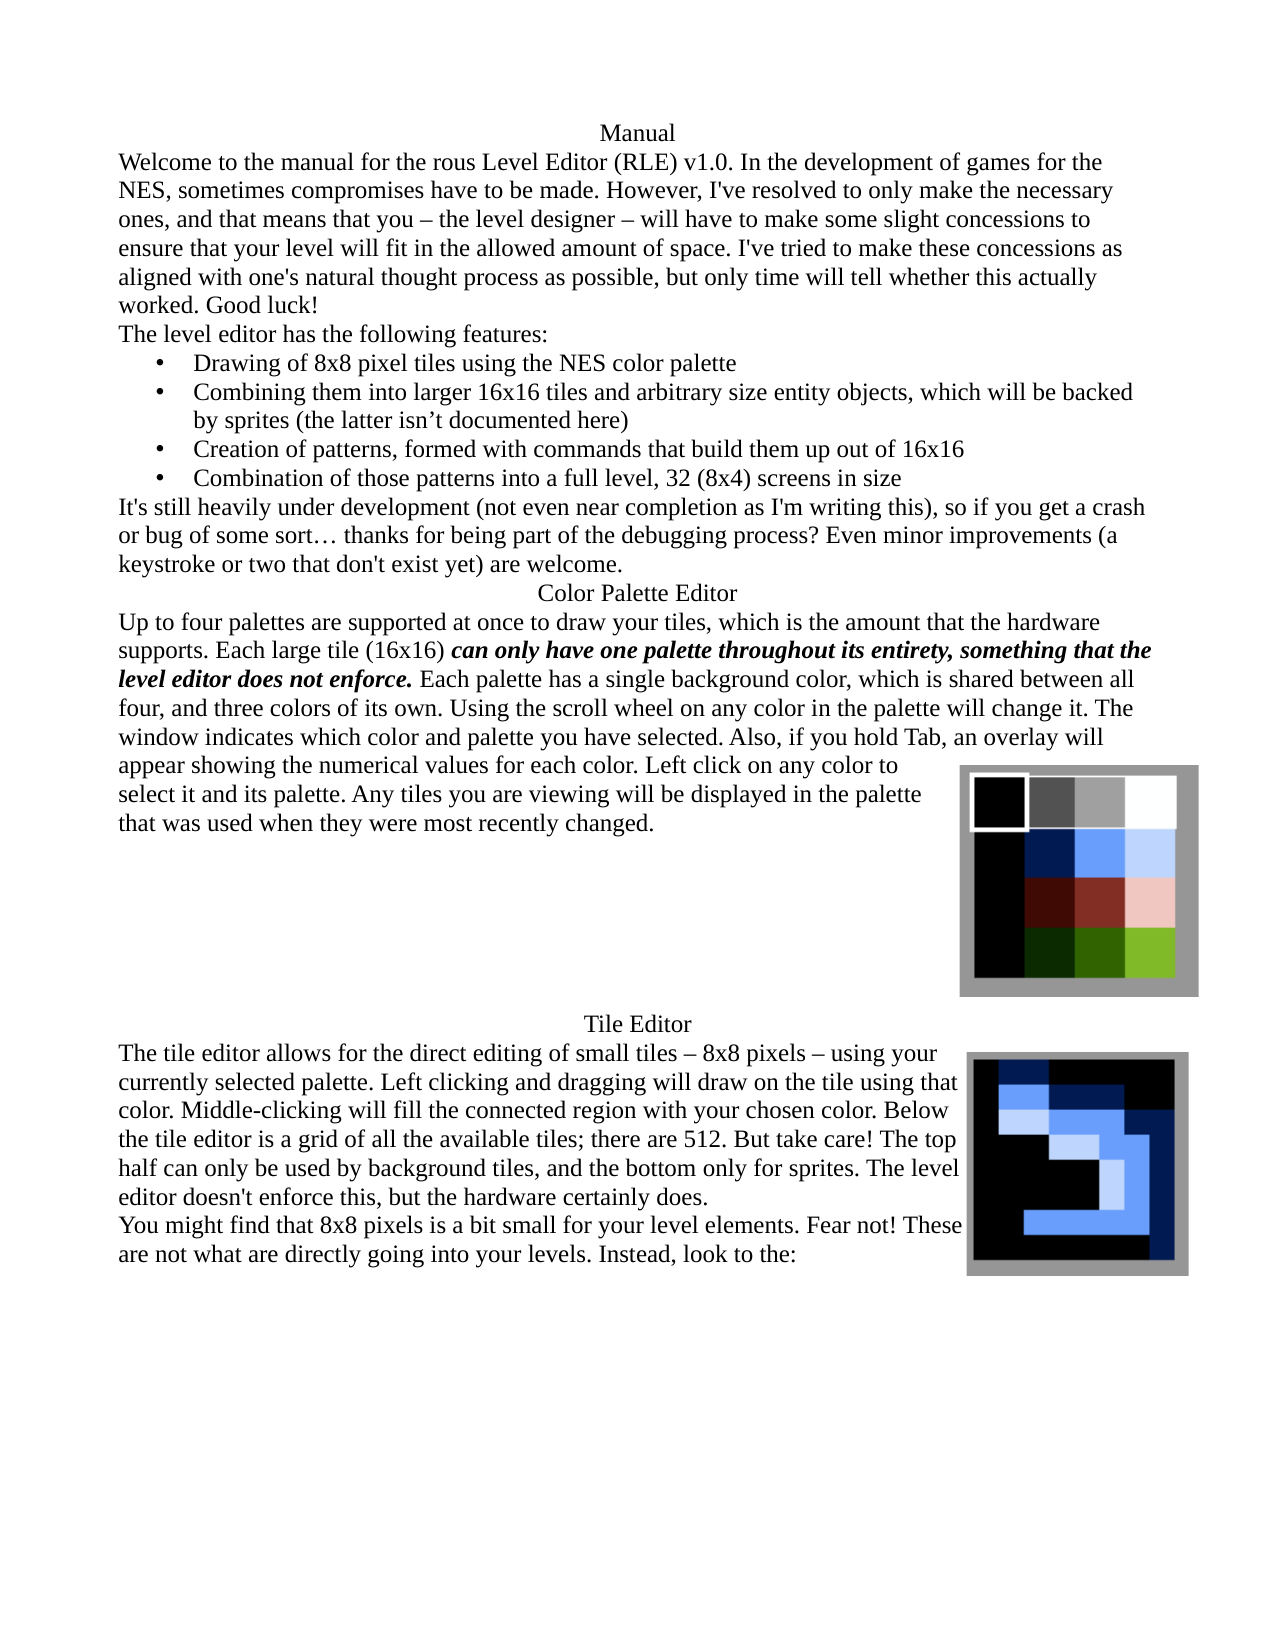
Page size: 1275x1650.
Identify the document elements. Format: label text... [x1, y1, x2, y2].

list Drawing of 8x8 pixel tiles using the NES color palette [156, 348, 1157, 377]
text Welcome to the manual for the rous Level Editor (RLE) v1.0. In the development of games for the NES, sometimes compromises have to be made. However, I've resolved to only make the necessary ones, and that means that you – the level designer – will have to make some slight concessions to ensure that your level will fit in the allowed amount of space. I've tried to make these concessions as aligned with one's natural thought process as possible, but only time will tell whether this actually worked. Good luck! [118, 147, 1157, 319]
text Color Palette Editor [118, 578, 1157, 607]
text You might find that 8x8 pixels is a bit small for your level elements. Fear not! These are not what are directly going into your levels. Instead, look to the: [118, 1211, 966, 1268]
list Combination of those patterns into a full level, 32 (8x4) screens in size [156, 463, 1157, 492]
text It's still heavily under development (not even near completion as I'm writing this), so if you get a crash or bug of some sort… thanks for being part of the debugging process? Even minor improvements (a keystroke or two that don't exist yet) are welcome. [118, 492, 1157, 578]
text Up to four palettes are supported at once to draw your tiles, which is the amount that the hardware supports. Each large tile (16x16) can only have one palette throughout its entirety, something that the level editor does not enforce. Each palette has a single background color, which is shared between all four, and three colors of its own. Using the scroll wheel on any color in the palette will change it. The window indicates which color and palette you have selected. Also, if you hold Tab, an overlay will appear showing the numerical values for each color. Left click on any color to select it and its palette. Any tiles you are viewing will be displayed in the palette that was used when they were most recently changed. [118, 607, 1157, 837]
list Creation of patterns, formed with commands that build them up out of 16x16 [156, 434, 1157, 463]
picture [959, 765, 1199, 997]
text The level editor has the following features: [118, 319, 1157, 348]
text Manual [118, 118, 1157, 147]
text Tile Editor [118, 1009, 1157, 1038]
text The tile editor allows for the direct editing of small tiles – 8x8 pixels – using your currently selected palette. Left clicking and dragging will draw on the tile using that color. Middle-clicking will fill the connected region with your chosen color. Below the tile editor is a grid of all the available tiles; there are 512. But take care! The top half can only be used by background tiles, and the bottom only for sprites. The level editor doesn't enforce this, but the hardware certainly does. [118, 1038, 1157, 1211]
list Combining them into larger 16x16 tiles and arbitrary size entity objects, which will be backed by sprites (the latter isn’t documented here) [156, 377, 1157, 434]
picture [966, 1052, 1189, 1276]
